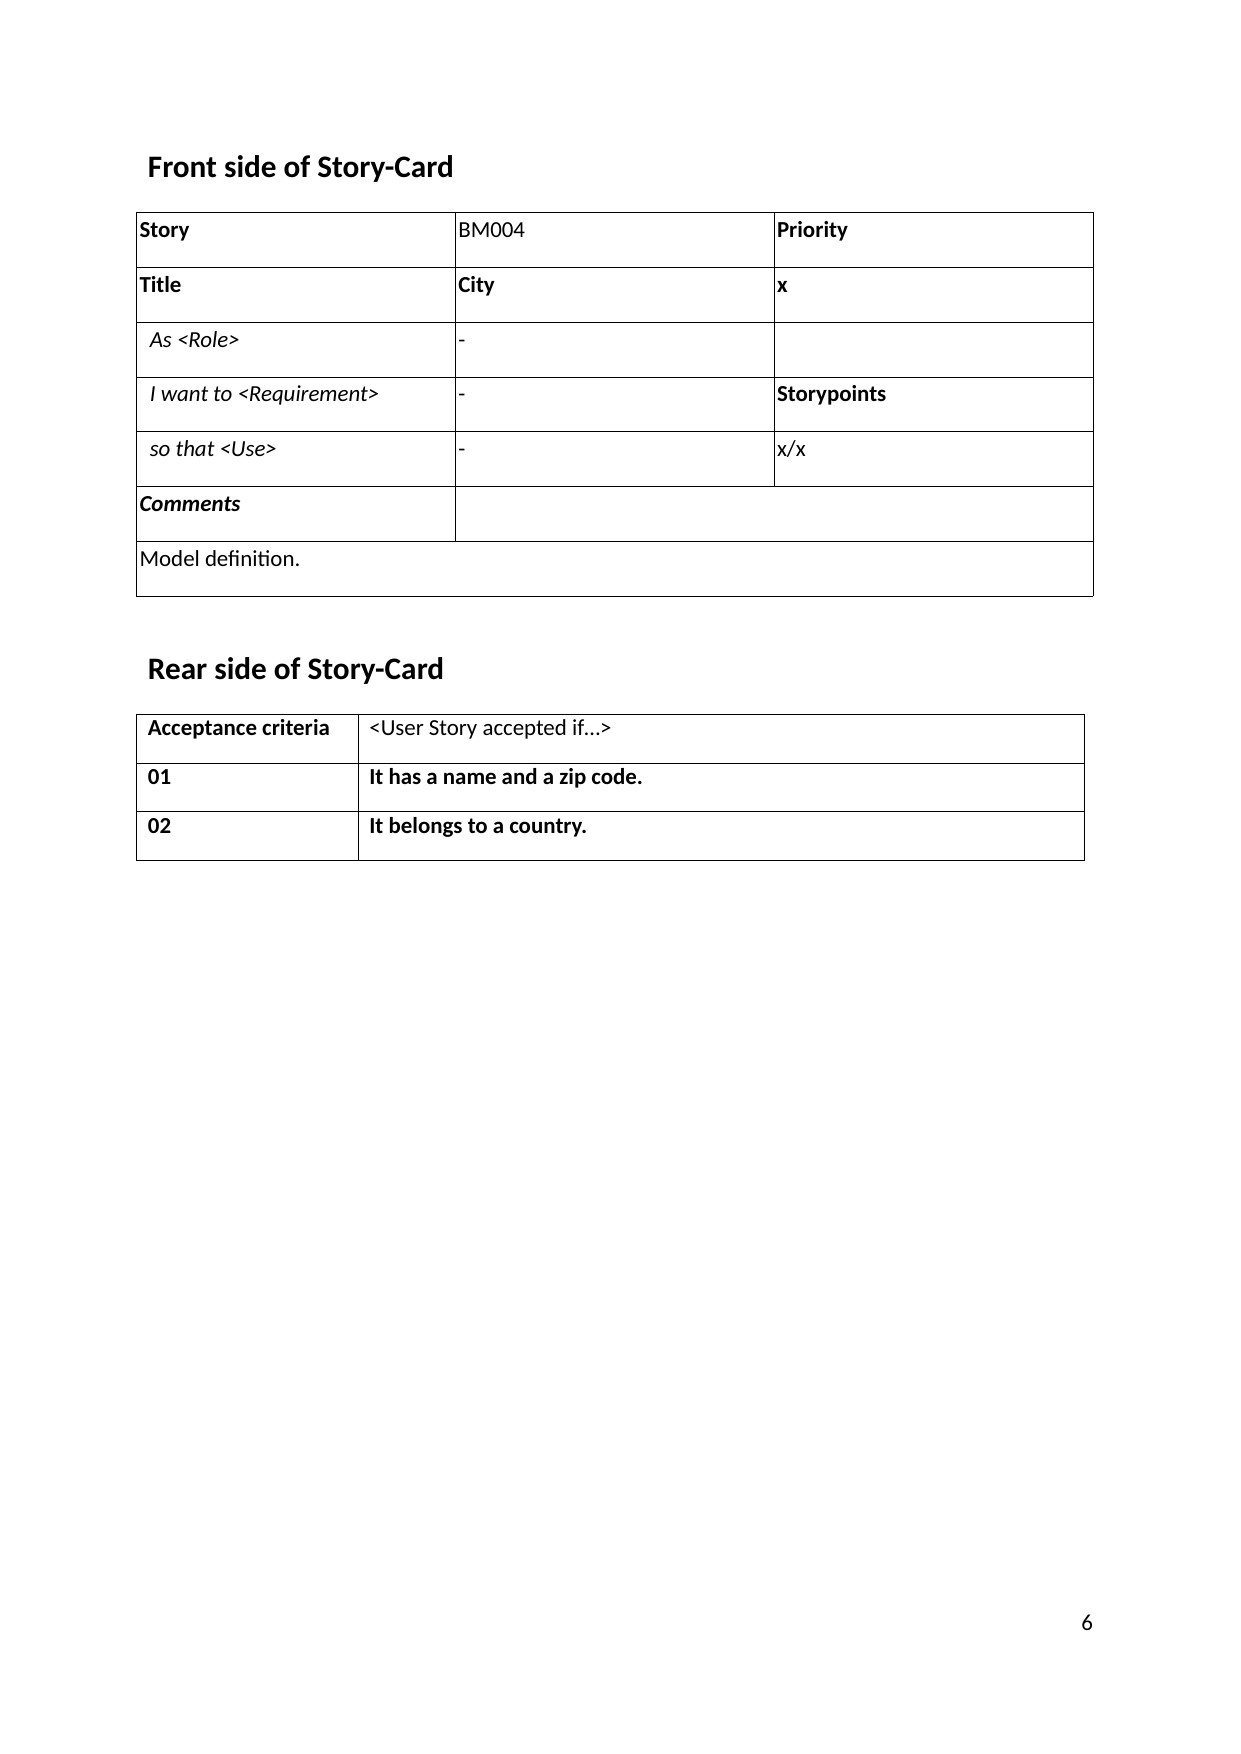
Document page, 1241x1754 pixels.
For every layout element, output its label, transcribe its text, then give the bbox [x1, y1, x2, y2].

table_header Priority [775, 213, 1093, 267]
table_header Story [137, 213, 455, 267]
table_cell - [456, 323, 774, 377]
table_cell - [456, 378, 774, 431]
table_cell x/x [775, 432, 1093, 486]
table_cell [456, 487, 1093, 541]
table_cell It has a name and a zip code. [359, 764, 1084, 811]
table_header <User Story accepted if…> [359, 715, 1084, 762]
text Rear side of Story-Card [148, 649, 1093, 687]
table_cell Storypoints [775, 378, 1093, 431]
table_cell Title [137, 268, 455, 322]
table_cell [775, 323, 1093, 377]
table_cell Comments [137, 487, 455, 541]
table_cell I want to <Requirement> [137, 378, 455, 431]
table_cell - [456, 432, 774, 486]
table_cell 02 [137, 812, 358, 860]
table_cell so that <Use> [137, 432, 455, 486]
table_header BM004 [456, 213, 774, 267]
table_cell City [456, 268, 774, 322]
table_cell 01 [137, 764, 358, 811]
table_cell It belongs to a country. [359, 812, 1084, 860]
table_cell x [775, 268, 1093, 322]
table_cell Model definition. [137, 542, 1093, 596]
text Front side of Story-Card [148, 148, 1093, 186]
table_header Acceptance criteria [137, 715, 358, 762]
table_cell As <Role> [137, 323, 455, 377]
